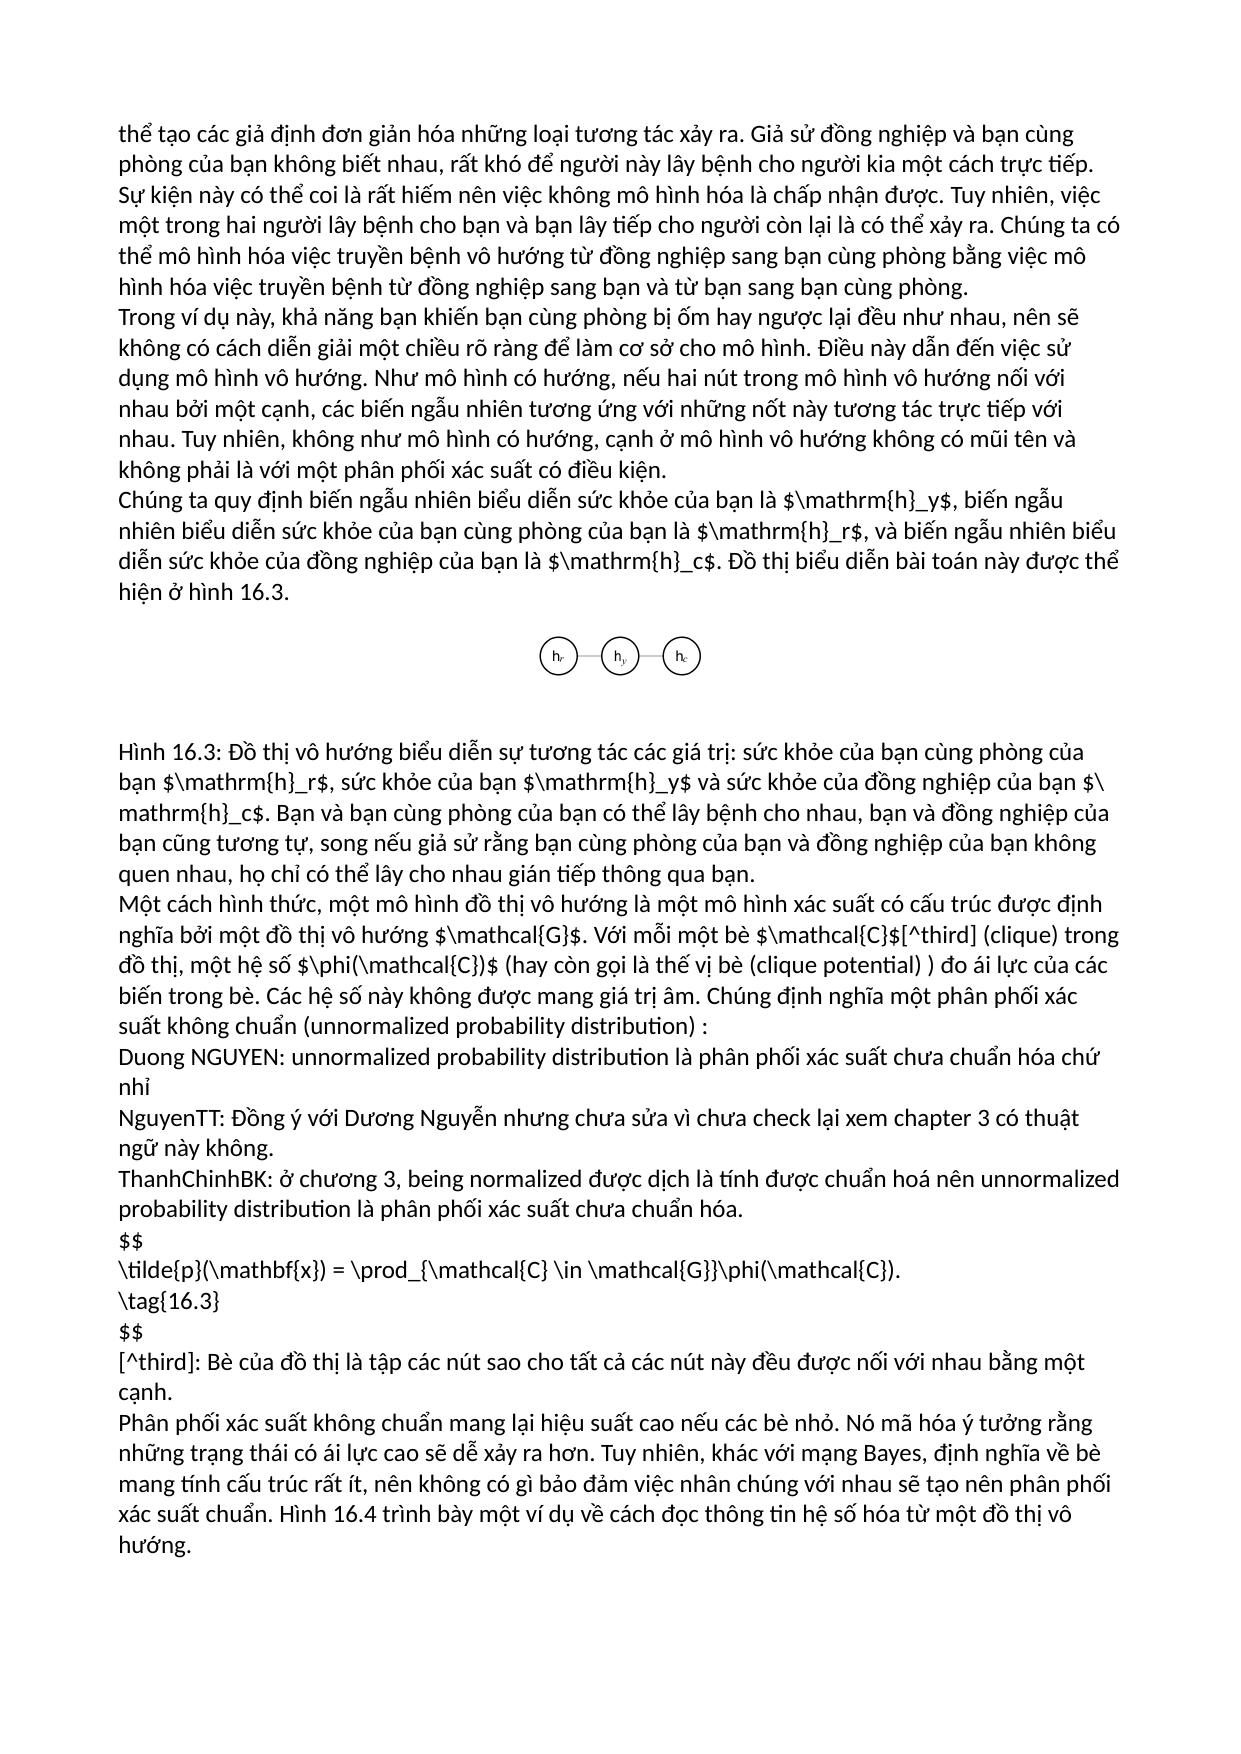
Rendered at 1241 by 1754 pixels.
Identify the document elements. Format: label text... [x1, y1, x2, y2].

text $$ [118, 1224, 1122, 1254]
text Phân phối xác suất không chuẩn mang lại hiệu suất cao nếu các bè nhỏ. Nó mã hóa ý tưởng rằng những trạng thái có ái lực cao sẽ dễ xảy ra hơn. Tuy nhiên, khác với mạng Bayes, định nghĩa về bè mang tính cấu trúc rất ít, nên không có gì bảo đảm việc nhân chúng với nhau sẽ tạo nên phân phối xác suất chuẩn. Hình 16.4 trình bày một ví dụ về cách đọc thông tin hệ số hóa từ một đồ thị vô hướng. [118, 1407, 1122, 1560]
text Hình 16.3: Đồ thị vô hướng biểu diễn sự tương tác các giá trị: sức khỏe của bạn cùng phòng của bạn $\mathrm{h}_r$, sức khỏe của bạn $\mathrm{h}_y$ và sức khỏe của đồng nghiệp của bạn $\mathrm{h}_c$. Bạn và bạn cùng phòng của bạn có thể lây bệnh cho nhau, bạn và đồng nghiệp của bạn cũng tương tự, song nếu giả sử rằng bạn cùng phòng của bạn và đồng nghiệp của bạn không quen nhau, họ chỉ có thể lây cho nhau gián tiếp thông qua bạn. [118, 736, 1122, 888]
text [^third]: Bè của đồ thị là tập các nút sao cho tất cả các nút này đều được nối với nhau bằng một cạnh. [118, 1346, 1122, 1407]
picture [127, 606, 1113, 706]
text \tilde{p}(\mathbf{x}) = \prod_{\mathcal{C} \in \mathcal{G}}\phi(\mathcal{C}). [118, 1254, 1122, 1285]
text thể tạo các giả định đơn giản hóa những loại tương tác xảy ra. Giả sử đồng nghiệp và bạn cùng phòng của bạn không biết nhau, rất khó để người này lây bệnh cho người kia một cách trực tiếp. Sự kiện này có thể coi là rất hiếm nên việc không mô hình hóa là chấp nhận được. Tuy nhiên, việc một trong hai người lây bệnh cho bạn và bạn lây tiếp cho người còn lại là có thể xảy ra. Chúng ta có thể mô hình hóa việc truyền bệnh vô hướng từ đồng nghiệp sang bạn cùng phòng bằng việc mô hình hóa việc truyền bệnh từ đồng nghiệp sang bạn và từ bạn sang bạn cùng phòng. [118, 118, 1122, 301]
text \tag{16.3} [118, 1285, 1122, 1316]
text $$ [118, 1316, 1122, 1346]
text Chúng ta quy định biến ngẫu nhiên biểu diễn sức khỏe của bạn là $\mathrm{h}_y$, biến ngẫu nhiên biểu diễn sức khỏe của bạn cùng phòng của bạn là $\mathrm{h}_r$, và biến ngẫu nhiên biểu diễn sức khỏe của đồng nghiệp của bạn là $\mathrm{h}_c$. Đồ thị biểu diễn bài toán này được thể hiện ở hình 16.3. [118, 484, 1122, 606]
text Trong ví dụ này, khả năng bạn khiến bạn cùng phòng bị ốm hay ngược lại đều như nhau, nên sẽ không có cách diễn giải một chiều rõ ràng để làm cơ sở cho mô hình. Điều này dẫn đến việc sử dụng mô hình vô hướng. Như mô hình có hướng, nếu hai nút trong mô hình vô hướng nối với nhau bởi một cạnh, các biến ngẫu nhiên tương ứng với những nốt này tương tác trực tiếp với nhau. Tuy nhiên, không như mô hình có hướng, cạnh ở mô hình vô hướng không có mũi tên và không phải là với một phân phối xác suất có điều kiện. [118, 301, 1122, 484]
text NguyenTT: Đồng ý với Dương Nguyễn nhưng chưa sửa vì chưa check lại xem chapter 3 có thuật ngữ này không. [118, 1102, 1122, 1163]
text Một cách hình thức, một mô hình đồ thị vô hướng là một mô hình xác suất có cấu trúc được định nghĩa bởi một đồ thị vô hướng $\mathcal{G}$. Với mỗi một bè $\mathcal{C}$[^third] (clique) trong đồ thị, một hệ số $\phi(\mathcal{C})$ (hay còn gọi là thế vị bè (clique potential) ) đo ái lực của các biến trong bè. Các hệ số này không được mang giá trị âm. Chúng định nghĩa một phân phối xác suất không chuẩn (unnormalized probability distribution) : [118, 888, 1122, 1041]
text Duong NGUYEN: unnormalized probability distribution là phân phối xác suất chưa chuẩn hóa chứ nhỉ [118, 1041, 1122, 1102]
text ThanhChinhBK: ở chương 3, being normalized được dịch là tính được chuẩn hoá nên unnormalized probability distribution là phân phối xác suất chưa chuẩn hóa. [118, 1163, 1122, 1224]
